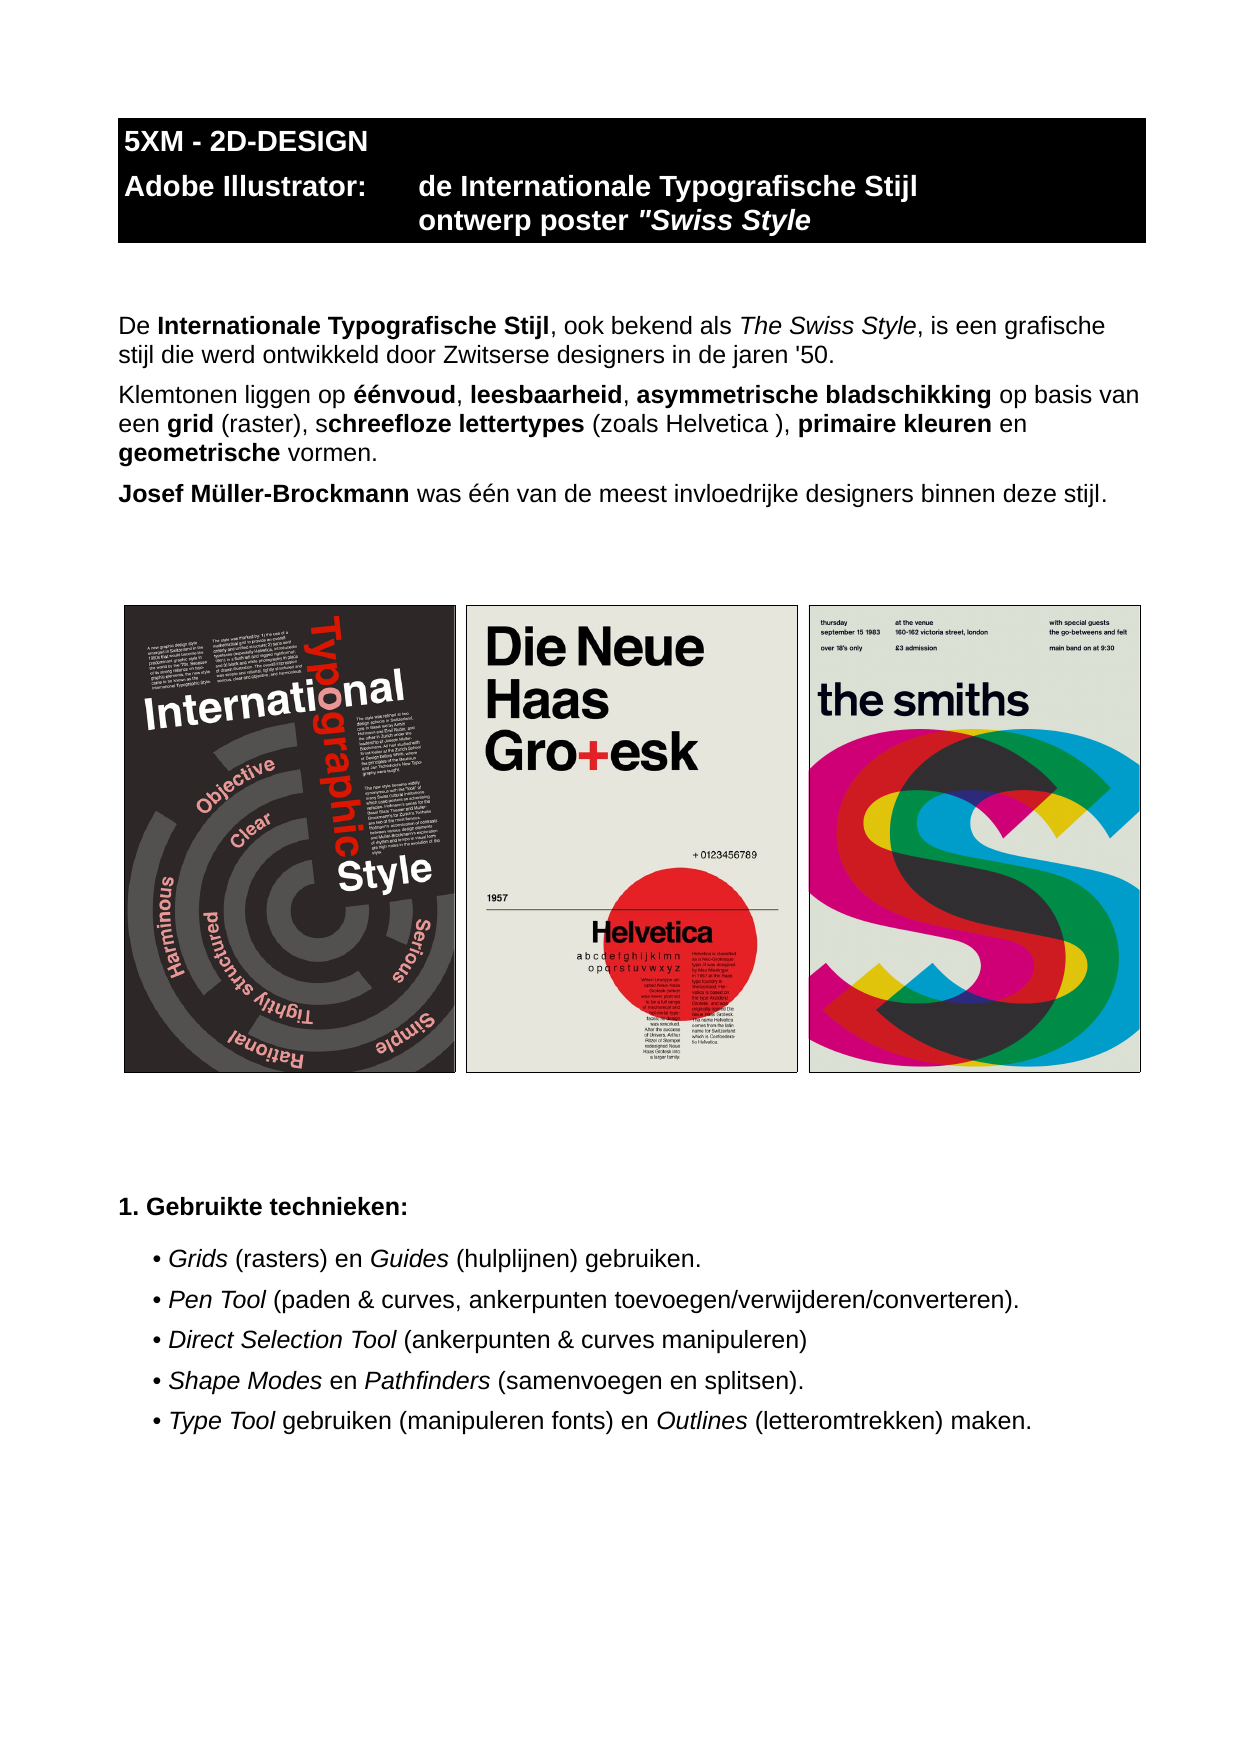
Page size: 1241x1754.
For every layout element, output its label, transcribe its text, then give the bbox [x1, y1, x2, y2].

text Josef Müller-Brockmann was één van de meest invloedrijke designers binnen deze stijl. [118, 478, 1145, 507]
text • Direct Selection Tool (ankerpunten & curves manipuleren) [118, 1325, 1145, 1354]
picture [810, 606, 1140, 1072]
table_header [461, 605, 803, 1077]
text • Grids (rasters) en Guides (hulplijnen) gebruiken. [118, 1244, 1145, 1273]
text De Internationale Typografische Stijl, ook bekend als The Swiss Style, is een grafische stijl die werd ontwikkeld door Zwitserse designers in de jaren '50. [118, 311, 1145, 369]
table_header [118, 605, 461, 1077]
text Klemtonen liggen op éénvoud, leesbaarheid, asymmetrische bladschikking op basis van een grid (raster), schreefloze lettertypes (zoals Helvetica ), primaire kleuren en geometrische vormen. [118, 381, 1145, 467]
text • Type Tool gebruiken (manipuleren fonts) en Outlines (letteromtrekken) maken. [118, 1406, 1145, 1435]
text • Pen Tool (paden & curves, ankerpunten toevoegen/verwijderen/converteren). [118, 1284, 1145, 1313]
text • Shape Modes en Pathfinders (samenvoegen en splitsen). [118, 1366, 1145, 1394]
picture [467, 606, 797, 1072]
table_header [803, 605, 1145, 1077]
table_cell Adobe Illustrator: de Internationale Typografische Stijl ontwerp poster "Swiss Style [119, 164, 1145, 242]
picture [125, 606, 455, 1072]
text 1. Gebruikte technieken: [118, 1192, 1145, 1220]
table_header 5XM - 2D-DESIGN [119, 119, 1145, 163]
